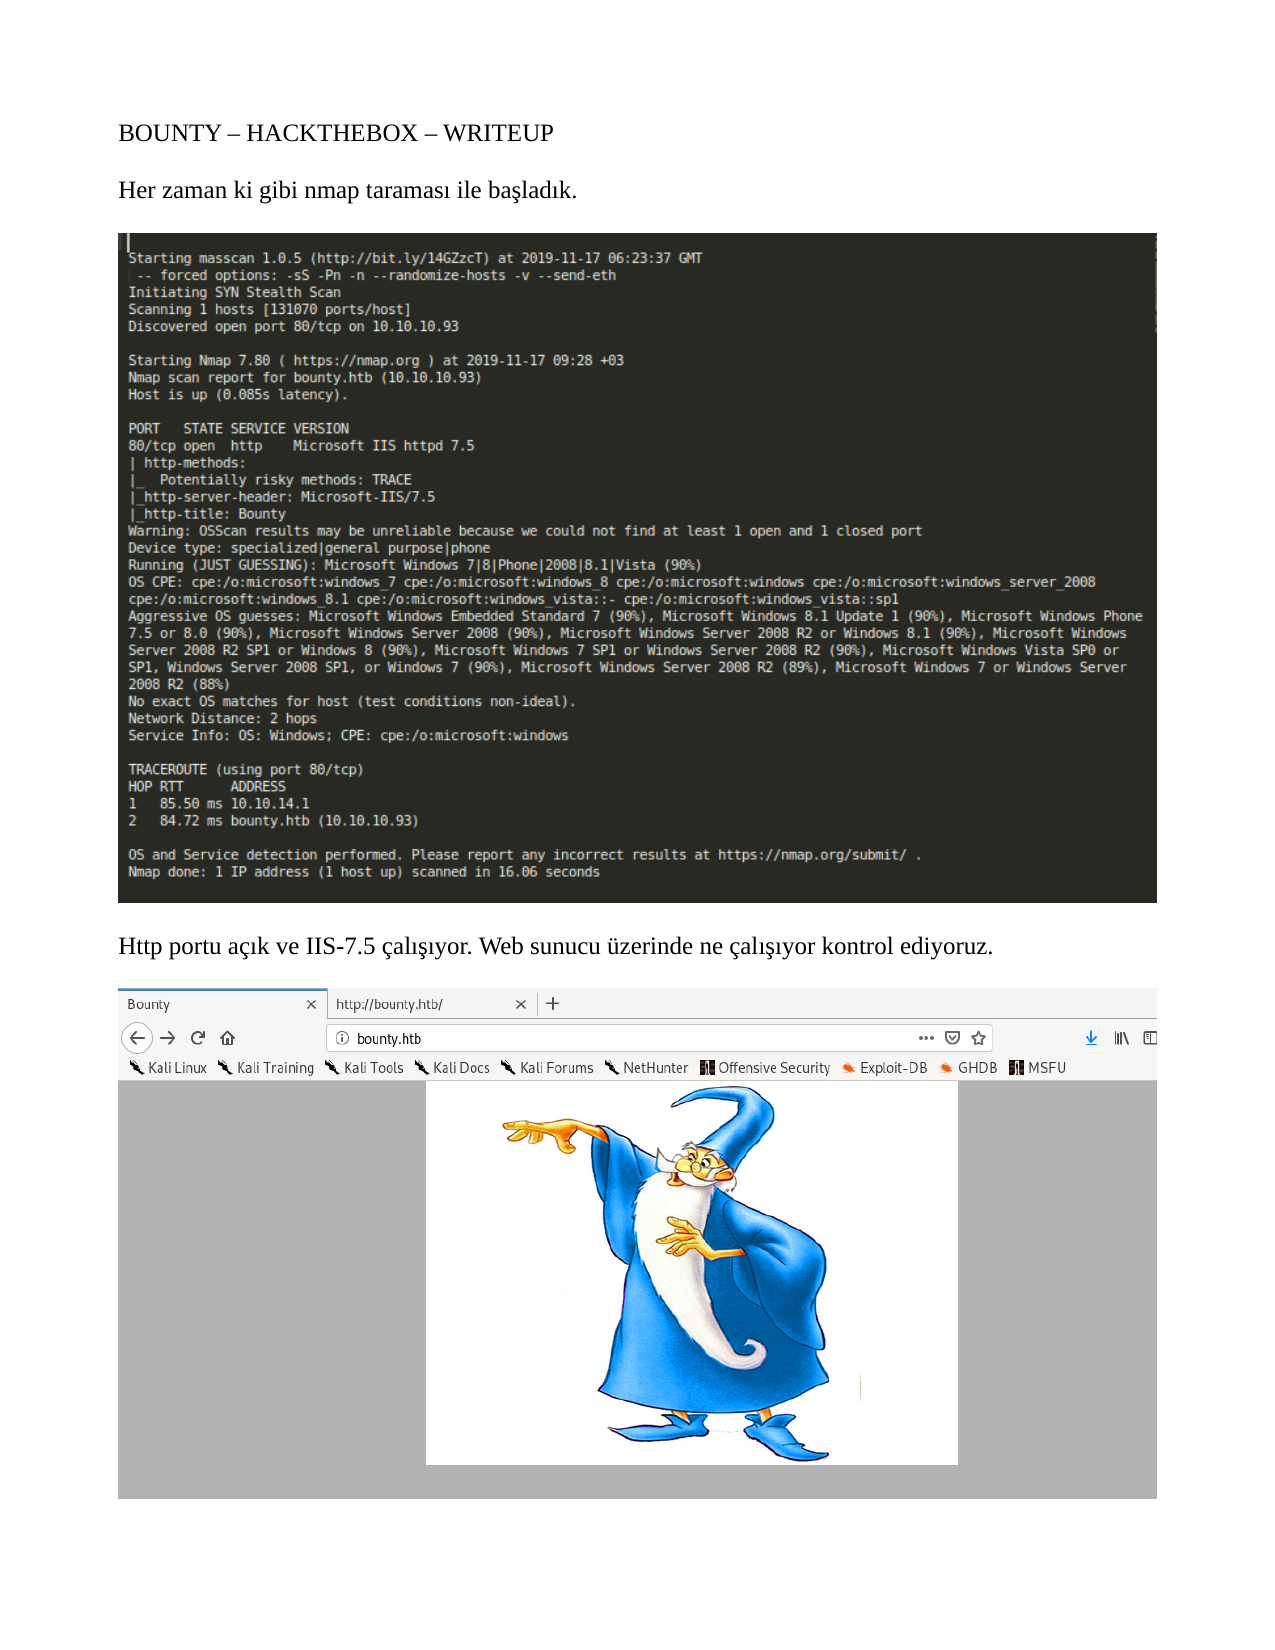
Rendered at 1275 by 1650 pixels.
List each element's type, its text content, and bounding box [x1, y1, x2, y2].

picture [118, 233, 1157, 903]
picture [118, 988, 1157, 1499]
text Http portu açık ve IIS-7.5 çalışıyor. Web sunucu üzerinde ne çalışıyor kontrol ediyoruz. [118, 931, 1157, 960]
text BOUNTY – HACKTHEBOX – WRITEUP [118, 118, 1157, 147]
text Her zaman ki gibi nmap taraması ile başladık. [118, 176, 1157, 204]
